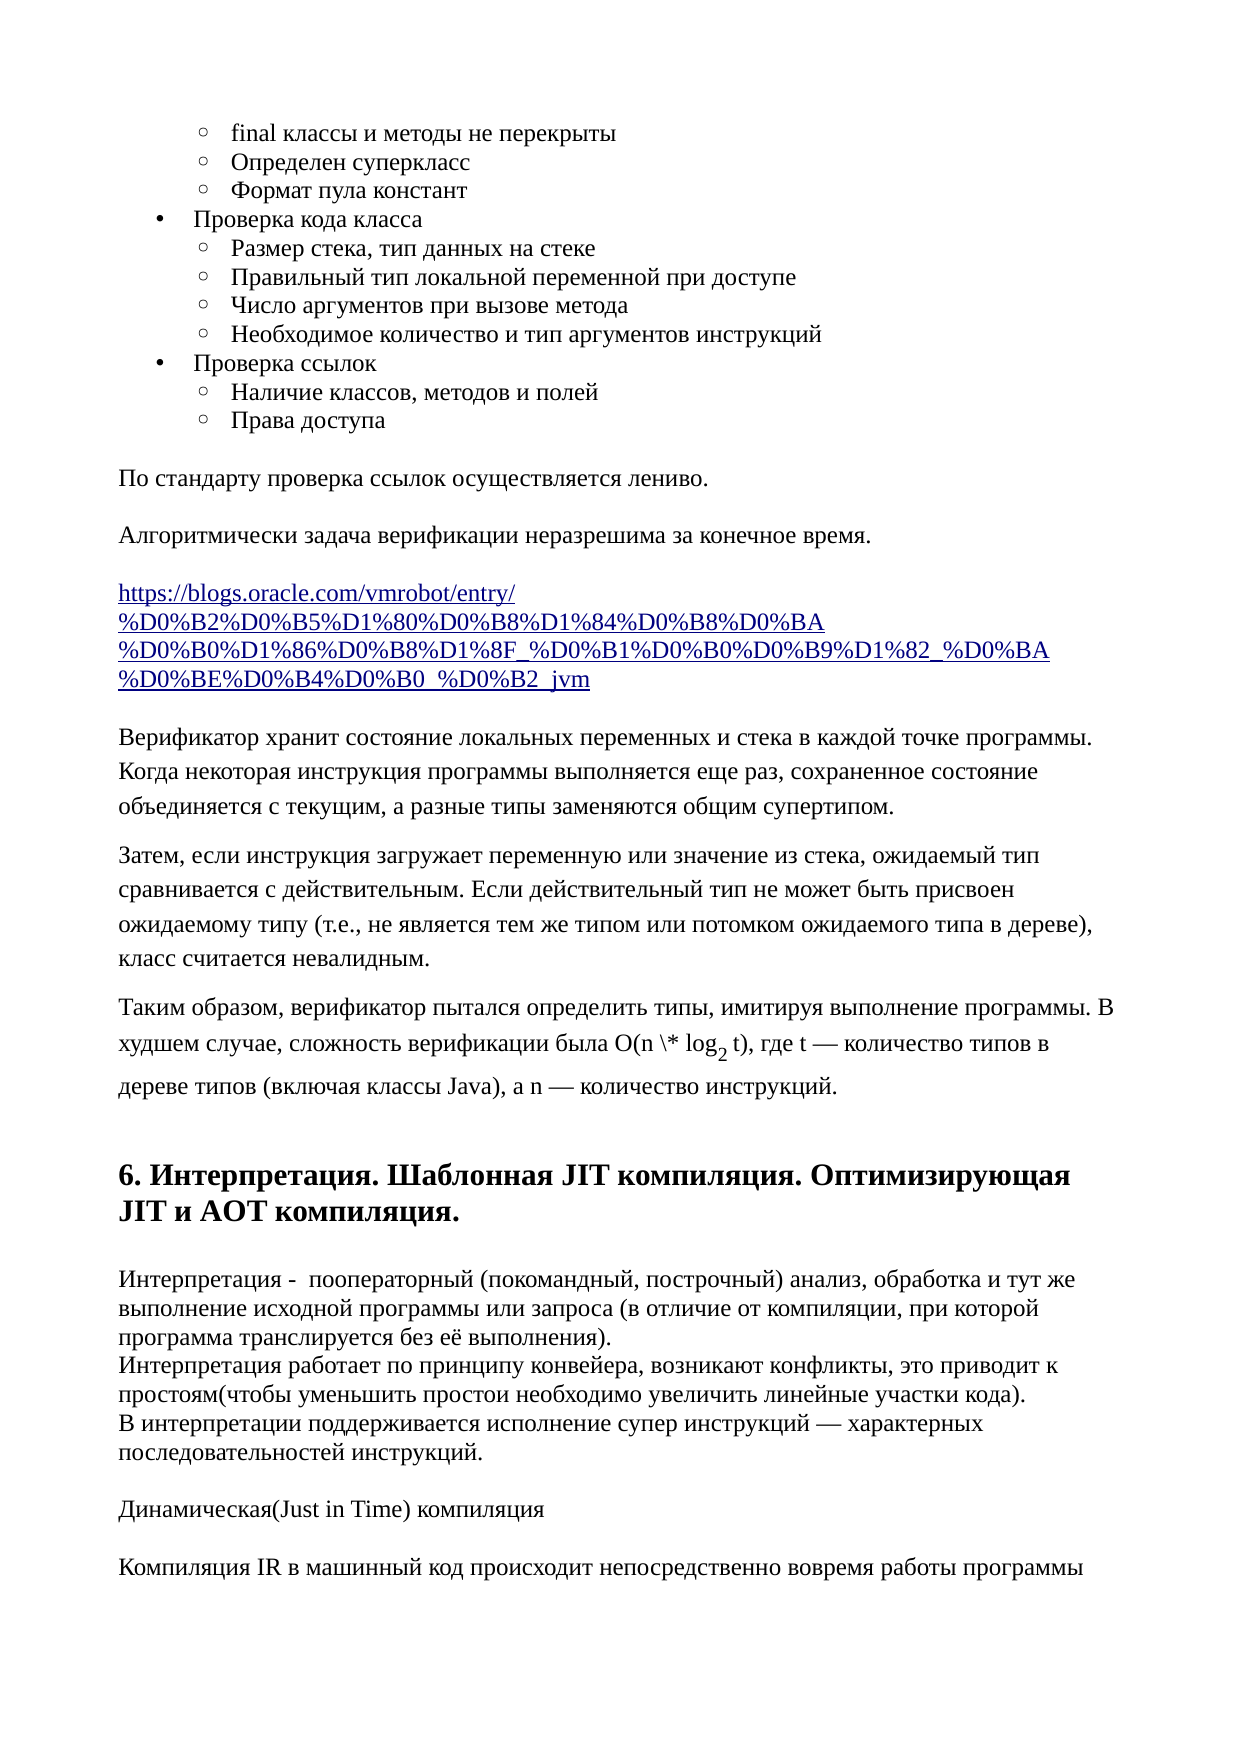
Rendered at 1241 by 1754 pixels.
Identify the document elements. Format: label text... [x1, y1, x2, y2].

text Интерпретация - пооператорный (покомандный, построчный) анализ, обработка и тут же выполнение исходной программы или запроса (в отличие от компиляции, при которой программа транслируется без её выполнения). [118, 1264, 1122, 1351]
list Число аргументов при вызове метода [193, 291, 1122, 319]
list Наличие классов, методов и полей [193, 377, 1122, 406]
text 6. Интерпретация. Шаблонная JIT компиляция. Оптимизирующая JIT и AOT компиляция. [118, 1156, 1122, 1228]
list Правильный тип локальной переменной при доступе [193, 262, 1122, 291]
text Таким образом, верификатор пытался определить типы, имитируя выполнение программы. В худшем случае, сложность верификации была O(n \* log2 t), где t — количество типов в дереве типов (включая классы Java), а n — количество инструкций. [118, 992, 1122, 1100]
text Алгоритмически задача верификации неразрешима за конечное время. [118, 521, 1122, 549]
text Верификатор хранит состояние локальных переменных и стека в каждой точке программы. Когда некоторая инструкция программы выполняется еще раз, сохраненное состояние объединяется с текущим, а разные типы заменяются общим супертипом. [118, 722, 1122, 819]
text Компиляция IR в машинный код происходит непосредственно вовремя работы программы [118, 1552, 1122, 1581]
list Размер стека, тип данных на стеке [193, 233, 1122, 262]
text По стандарту проверка ссылок осуществляется лениво. [118, 463, 1122, 492]
text Интерпретация работает по принципу конвейера, возникают конфликты, это приводит к простоям(чтобы уменьшить простои необходимо увеличить линейные участки кода). [118, 1351, 1122, 1408]
list Необходимое количество и тип аргументов инструкций [193, 319, 1122, 348]
text В интерпретации поддерживается исполнение супер инструкций — характерных последовательностей инструкций. [118, 1408, 1122, 1466]
text Динамическая(Just in Time) компиляция [118, 1494, 1122, 1523]
list Проверка ссылок [156, 348, 1122, 377]
list final классы и методы не перекрыты [193, 118, 1122, 147]
list Формат пула констант [193, 176, 1122, 204]
text https://blogs.oracle.com/vmrobot/entry/%D0%B2%D0%B5%D1%80%D0%B8%D1%84%D0%B8%D0%BA%D0%B0%D1%86%D0%B8%D1%8F_%D0%B1%D0%B0%D0%B9%D1%82_%D0%BA%D0%BE%D0%B4%D0%B0_%D0%B2_jvm [118, 578, 1122, 693]
list Проверка кода класса [156, 204, 1122, 233]
text Затем, если инструкция загружает переменную или значение из стека, ожидаемый тип сравнивается с действительным. Если действительный тип не может быть присвоен ожидаемому типу (т.е., не является тем же типом или потомком ожидаемого типа в дереве), класс считается невалидным. [118, 840, 1122, 972]
list Права доступа [193, 406, 1122, 434]
list Определен суперкласс [193, 147, 1122, 176]
